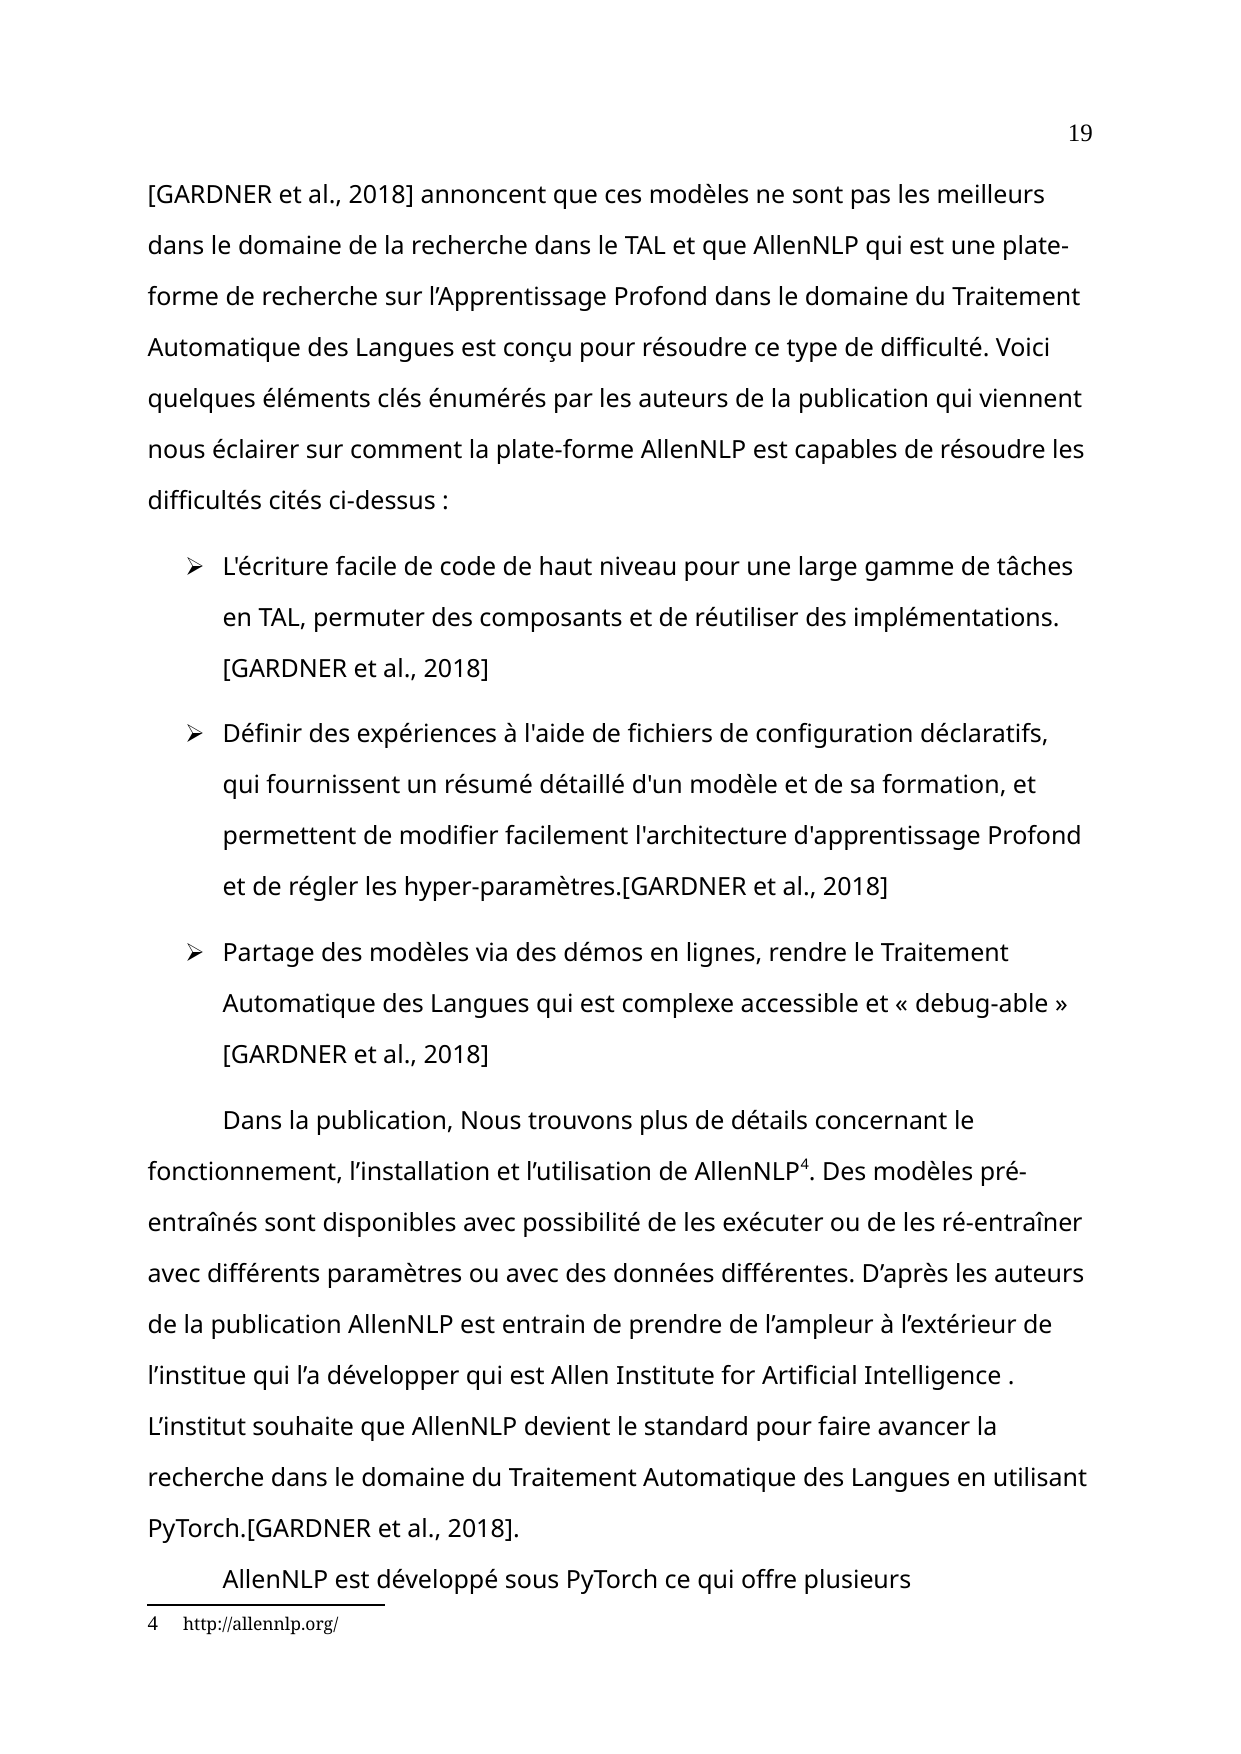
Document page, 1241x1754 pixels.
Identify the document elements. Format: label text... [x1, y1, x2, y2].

text Dans la publication, Nous trouvons plus de détails concernant le fonctionnement, l’installation et l’utilisation de AllenNLP. Des modèles pré-entraînés sont disponibles avec possibilité de les exécuter ou de les ré-entraîner avec différents paramètres ou avec des données différentes. D’après les auteurs de la publication AllenNLP est entrain de prendre de l’ampleur à l’extérieur de l’institue qui l’a développer qui est Allen Institute for Artificial Intelligence . L’institut souhaite que AllenNLP devient le standard pour faire avancer la recherche dans le domaine du Traitement Automatique des Langues en utilisant PyTorch.[GARDNER et al., 2018]. AllenNLP est développé sous PyTorch ce qui offre plusieurs [147, 1102, 1092, 1596]
text [GARDNER et al., 2018] annoncent que ces modèles ne sont pas les meilleurs dans le domaine de la recherche dans le TAL et que AllenNLP qui est une plate-forme de recherche sur l’Apprentissage Profond dans le domaine du Traitement Automatique des Langues est conçu pour résoudre ce type de difficulté. Voici quelques éléments clés énumérés par les auteurs de la publication qui viennent nous éclairer sur comment la plate-forme AllenNLP est capables de résoudre les difficultés cités ci-dessus : [147, 176, 1092, 517]
list Définir des expériences à l'aide de fichiers de configuration déclaratifs, qui fournissent un résumé détaillé d'un modèle et de sa formation, et permettent de modifier facilement l'architecture d'apprentissage Profond et de régler les hyper-paramètres.[GARDNER et al., 2018] [185, 716, 1092, 903]
list L'écriture facile de code de haut niveau pour une large gamme de tâches en TAL, permuter des composants et de réutiliser des implémentations.[GARDNER et al., 2018] [185, 548, 1092, 684]
text http://allennlp.org/ [147, 1611, 1092, 1636]
list Partage des modèles via des démos en lignes, rendre le Traitement Automatique des Langues qui est complexe accessible et « debug-able » [GARDNER et al., 2018] [185, 935, 1092, 1071]
